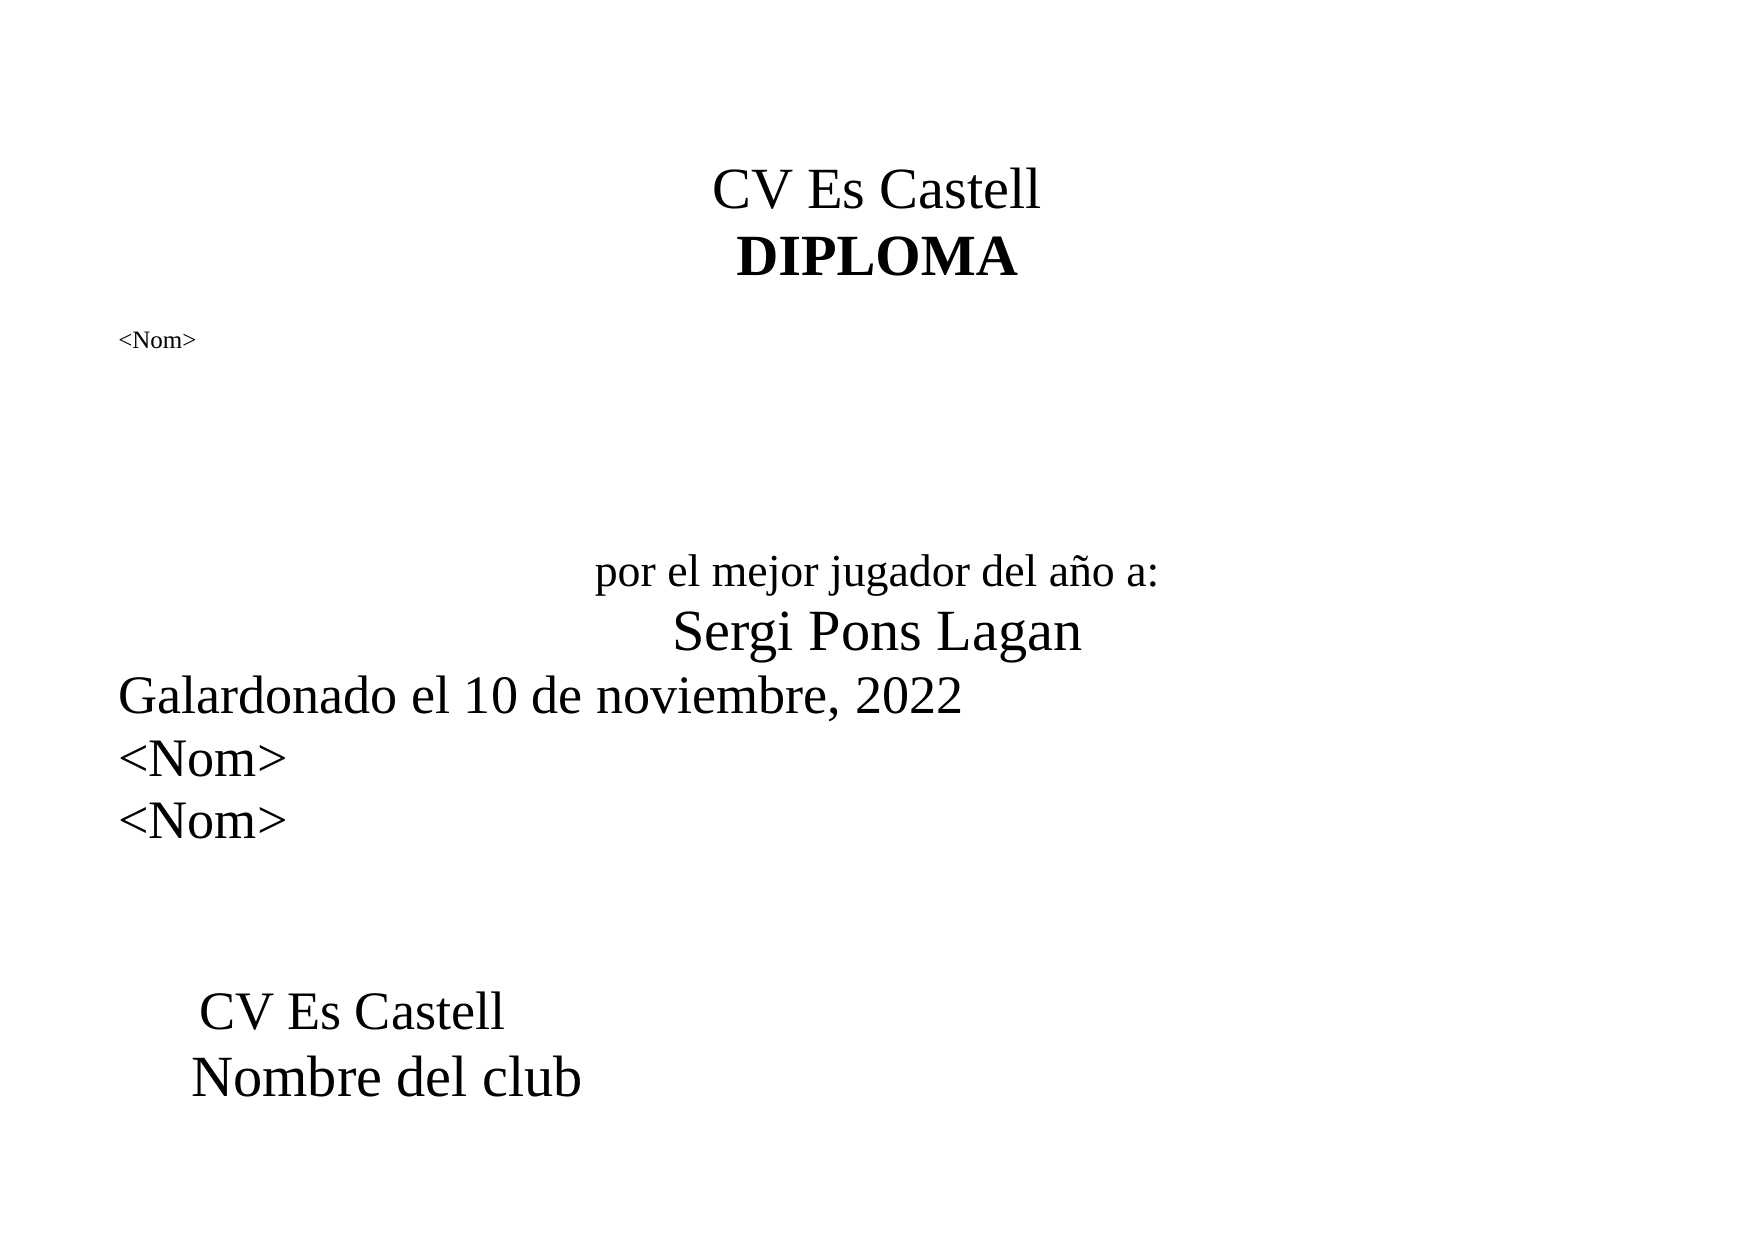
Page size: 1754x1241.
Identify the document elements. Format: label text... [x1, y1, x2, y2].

text DIPLOMA [118, 221, 1636, 288]
text Sergi Pons Lagan [118, 596, 1636, 663]
text Galardonado el 10 de noviembre, 2022 [118, 663, 1636, 725]
text por el mejor jugador del año a: [118, 288, 1636, 596]
text CV Es Castell [118, 974, 1636, 1042]
text Nombre del club [118, 1042, 1636, 1109]
text <Nom> [118, 325, 561, 353]
text <Nom> [118, 725, 1636, 788]
text <Nom> [118, 788, 1636, 850]
text CV Es Castell [118, 154, 1636, 221]
